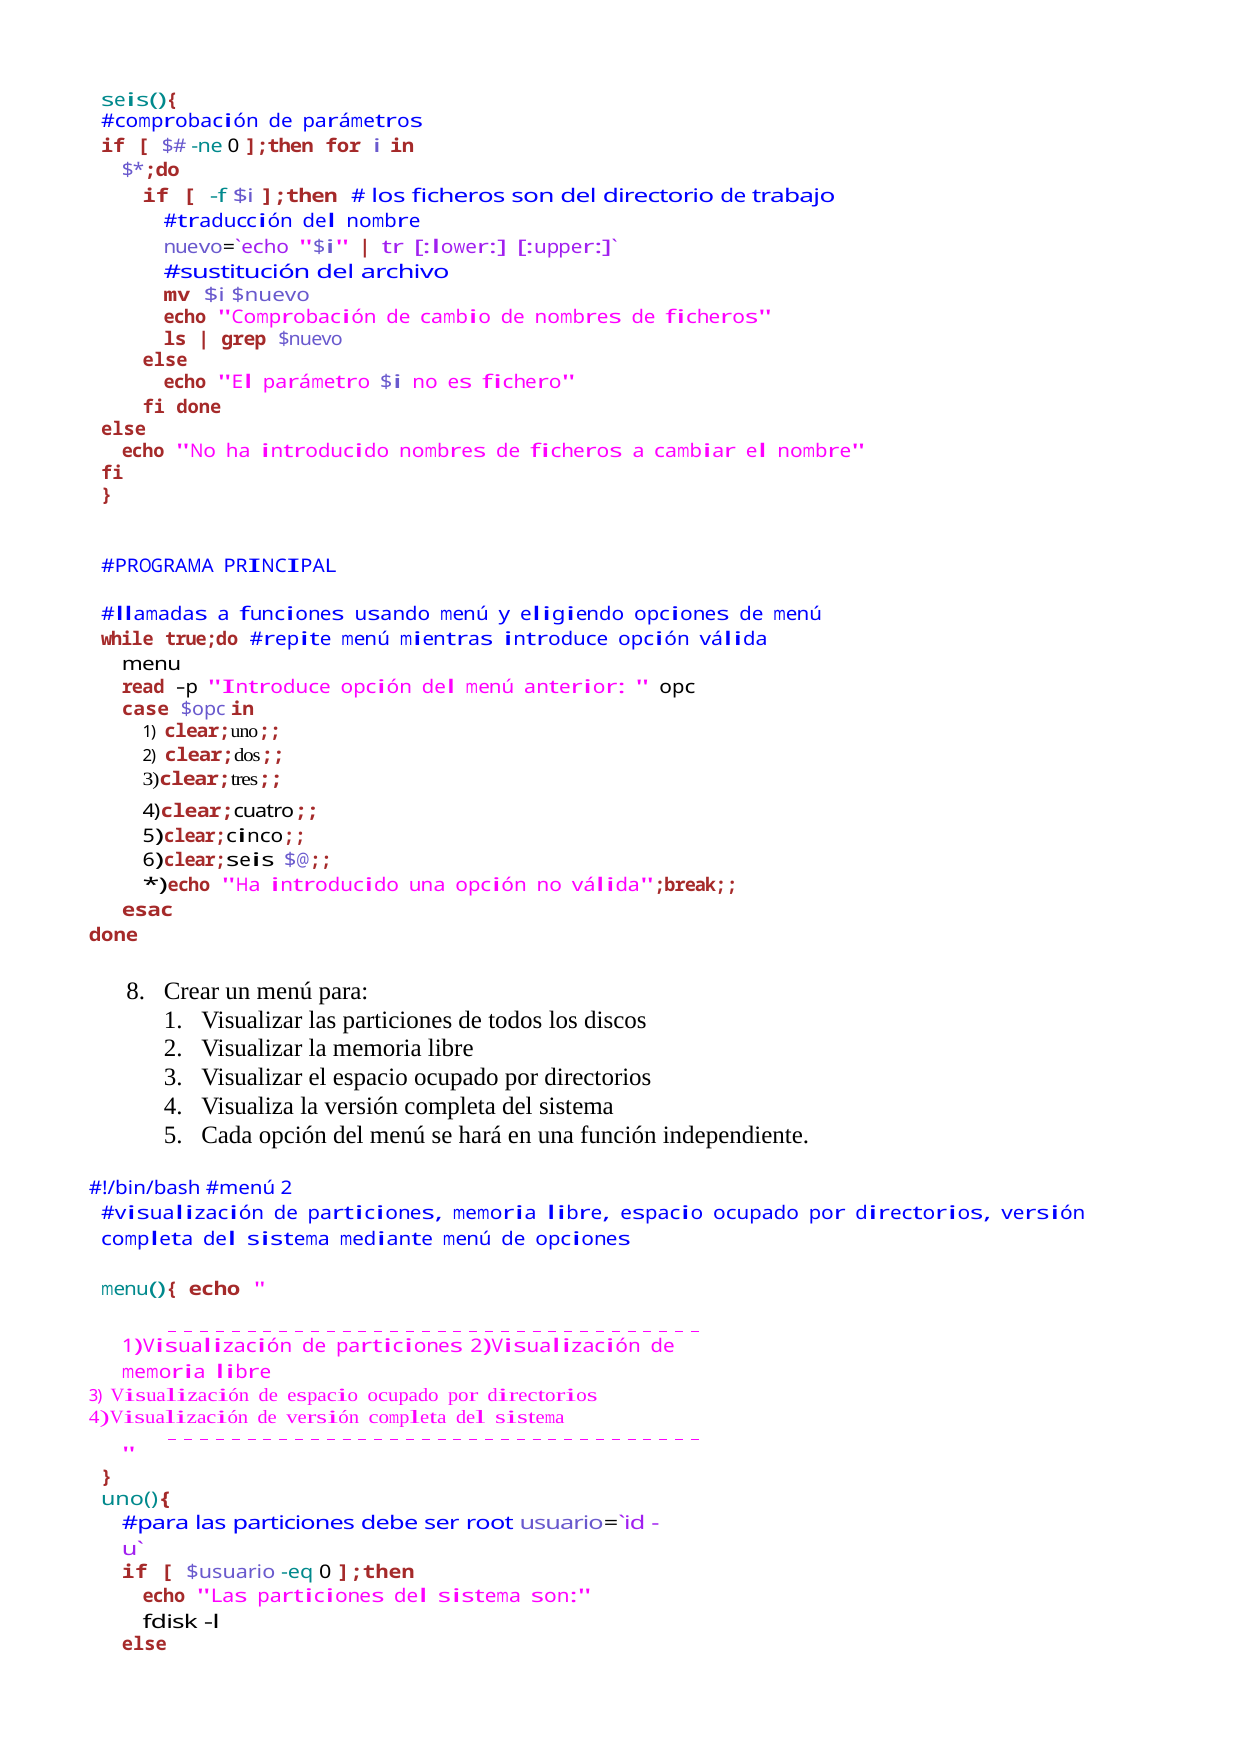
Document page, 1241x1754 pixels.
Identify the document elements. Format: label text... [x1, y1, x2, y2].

list Visualizar el espacio ocupado por directorios [163, 1062, 1152, 1091]
text #!/bin/bash #menú 2 [88, 1174, 313, 1199]
text echo "Comprobación de cambio de nombres de ficheros" [163, 306, 1152, 327]
text echo "El parámetro $i no es fichero" [163, 371, 1152, 393]
list Crear un menú para: [126, 976, 1152, 1005]
text echo "Las particiones del sistema son:" fdisk -l [142, 1582, 648, 1633]
text fi done [122, 393, 297, 418]
list Visualizar las particiones de todos los discos [163, 1005, 1152, 1033]
text #PROGRAMA PRINCIPAL [101, 552, 1152, 578]
text " [122, 1433, 1152, 1466]
list Cada opción del menú se hará en una función independiente. [163, 1120, 1152, 1148]
text mv $i $nuevo [163, 284, 1152, 306]
text while true;do #repite menú mientras introduce opción válida menu [101, 625, 806, 676]
text #visualización de particiones, memoria libre, espacio ocupado por directorios, versión completa del sistema mediante menú de opciones [101, 1199, 1152, 1251]
text case $opc in [122, 698, 1152, 719]
text nuevo=`echo "$i" | tr [:lower:] [:upper:]` #sustitución del archivo [163, 233, 699, 284]
text uno(){ [101, 1487, 1152, 1510]
text read -p "Introduce opción del menú anterior: " opc [122, 676, 1152, 698]
text fi [101, 462, 1152, 483]
text if [ $# -ne 0 ];then for i in $*;do [101, 132, 421, 182]
text #para las particiones debe ser root usuario=`id -u` [122, 1510, 677, 1561]
text menu(){ echo " [101, 1275, 276, 1300]
text echo "No ha introducido nombres de ficheros a cambiar el nombre" [122, 440, 1152, 462]
list clear;uno;; [142, 719, 1152, 741]
text ls | grep $nuevo [163, 327, 1152, 349]
text } [101, 1466, 1152, 1487]
text *)echo "Ha introducido una opción no válida";break;; esac [122, 872, 784, 922]
text #llamadas a funciones usando menú y eligiendo opciones de menú [101, 603, 1152, 625]
list clear;dos;; 3)clear;tres;; [142, 741, 379, 791]
list Visualización de espacio ocupado por directorios 4)Visualización de versión completa del sistema [88, 1383, 733, 1428]
text if [ -f $i ];then # los ficheros son del directorio de trabajo #traducción del nombre [142, 182, 895, 233]
text else [122, 1633, 1152, 1655]
list Visualiza la versión completa del sistema [163, 1091, 1152, 1120]
list Visualizar la memoria libre [163, 1033, 1152, 1062]
text 4)clear;cuatro;; 5)clear;cinco;; 6)clear;seis $@;; [142, 798, 421, 872]
text else [101, 418, 1152, 440]
text #comprobación de parámetros [101, 111, 1152, 132]
text else [142, 349, 1152, 371]
text } [101, 483, 1152, 505]
text seis(){ [101, 88, 1152, 111]
text if [ $usuario -eq 0 ];then [122, 1561, 1152, 1582]
text done [88, 922, 313, 947]
text 1)Visualización de particiones 2)Visualización de memoria libre [122, 1305, 677, 1383]
